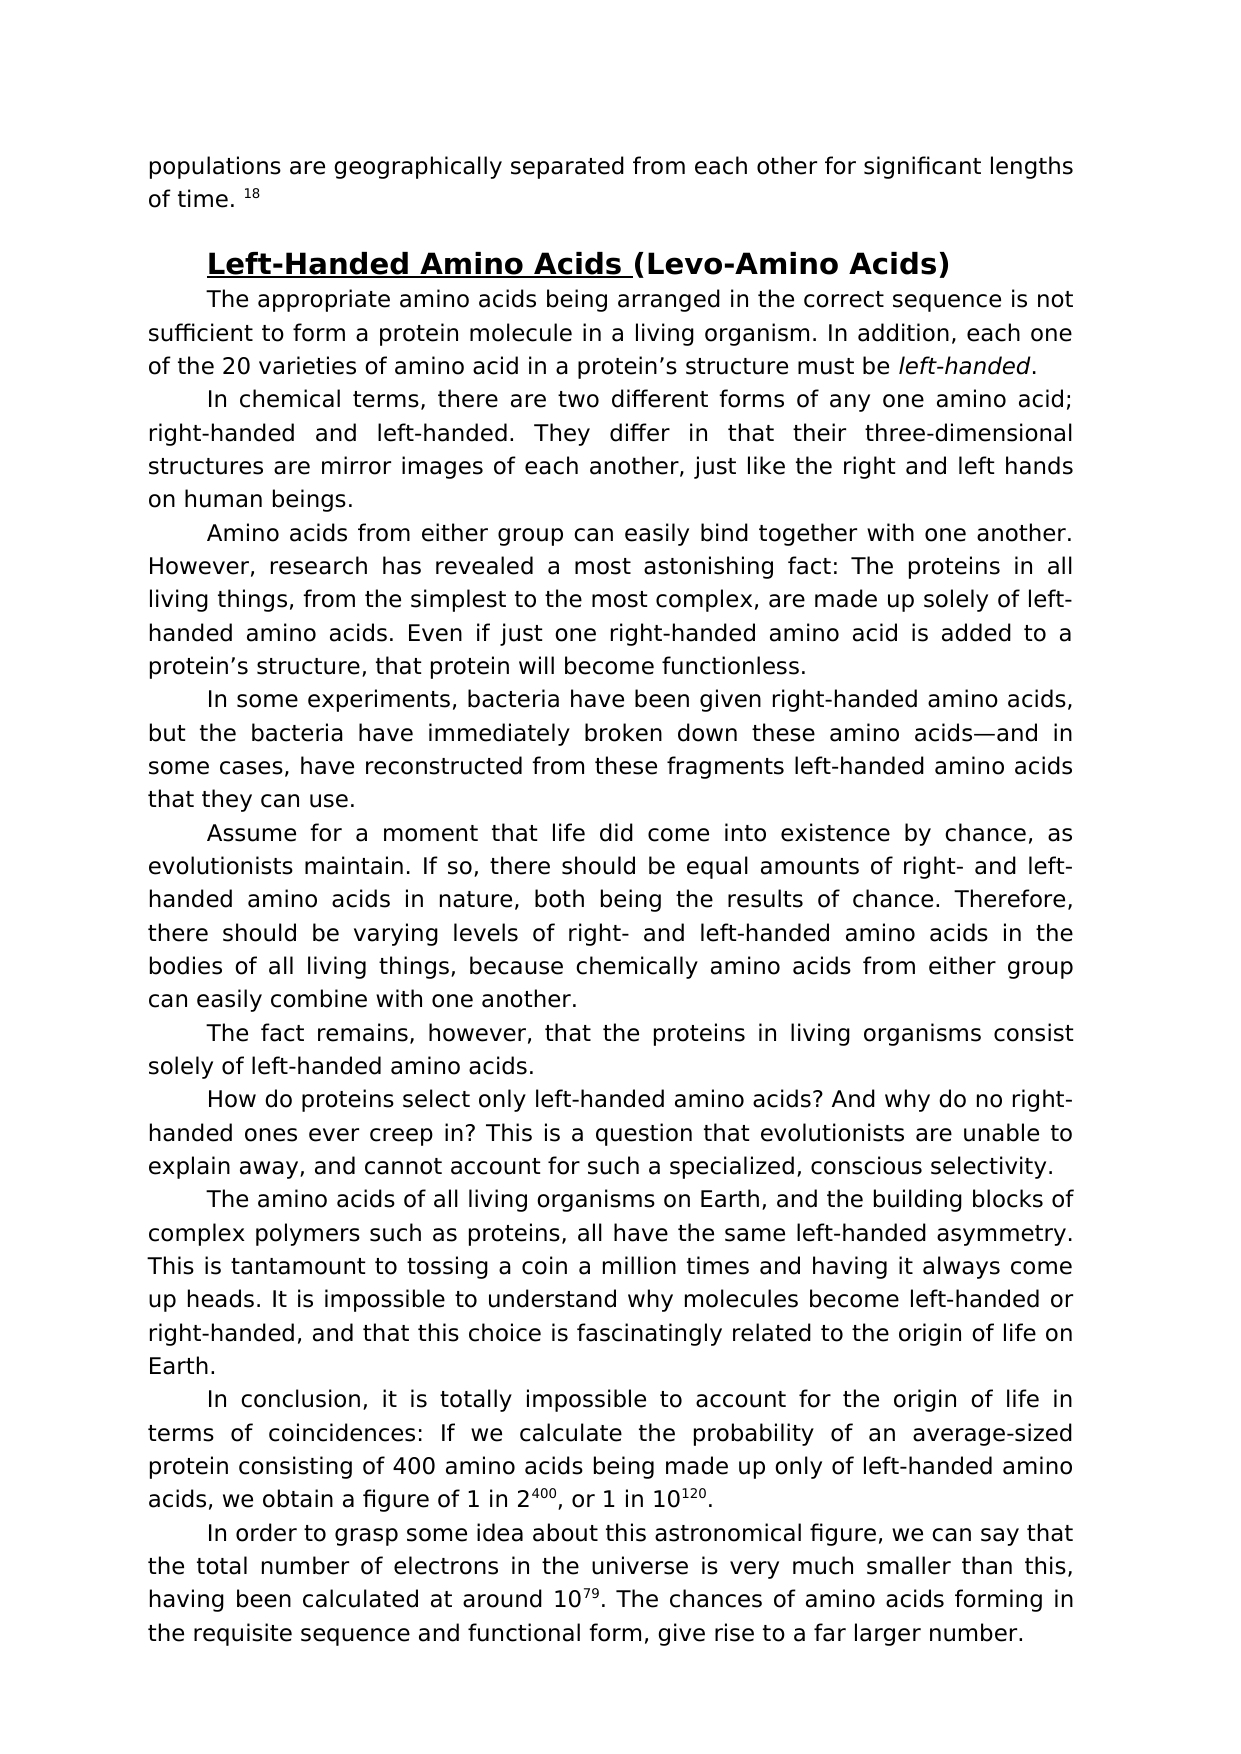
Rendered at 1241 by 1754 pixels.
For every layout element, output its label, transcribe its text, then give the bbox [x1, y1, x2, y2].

text In conclusion, it is totally impossible to account for the origin of life in terms of coincidences: If we calculate the probability of an average-sized protein consisting of 400 amino acids being made up only of left-handed amino acids, we obtain a figure of 1 in 2400, or 1 in 10120. [148, 1381, 1075, 1514]
text How do proteins select only left-handed amino acids? And why do no right-handed ones ever creep in? This is a question that evolutionists are unable to explain away, and cannot account for such a specialized, conscious selectivity. [148, 1081, 1075, 1181]
text In some experiments, bacteria have been given right-handed amino acids, but the bacteria have immediately broken down these amino acids—and in some cases, have reconstructed from these fragments left-handed amino acids that they can use. [148, 681, 1075, 814]
text Amino acids from either group can easily bind together with one another. However, research has revealed a most astonishing fact: The proteins in all living things, from the simplest to the most complex, are made up solely of left-handed amino acids. Even if just one right-handed amino acid is added to a protein’s structure, that protein will become functionless. [148, 514, 1075, 681]
text In order to grasp some idea about this astronomical figure, we can say that the total number of electrons in the universe is very much smaller than this, having been calculated at around 1079. The chances of amino acids forming in the requisite sequence and functional form, give rise to a far larger number. [148, 1514, 1075, 1648]
text populations are geographically separated from each other for significant lengths of time. [148, 148, 1075, 214]
text Assume for a moment that life did come into existence by chance, as evolutionists maintain. If so, there should be equal amounts of right- and left-handed amino acids in nature, both being the results of chance. Therefore, there should be varying levels of right- and left-handed amino acids in the bodies of all living things, because chemically amino acids from either group can easily combine with one another. [148, 814, 1075, 1014]
text Left-Handed Amino Acids (Levo-Amino Acids) [148, 248, 1075, 281]
text The fact remains, however, that the proteins in living organisms consist solely of left-handed amino acids. [148, 1014, 1075, 1081]
text The amino acids of all living organisms on Earth, and the building blocks of complex polymers such as proteins, all have the same left-handed asymmetry. This is tantamount to tossing a coin a million times and having it always come up heads. It is impossible to understand why molecules become left-handed or right-handed, and that this choice is fascinatingly related to the origin of life on Earth. [148, 1181, 1075, 1381]
text In chemical terms, there are two different forms of any one amino acid; right-handed and left-handed. They differ in that their three-dimensional structures are mirror images of each another, just like the right and left hands on human beings. [148, 381, 1075, 514]
text The appropriate amino acids being arranged in the correct sequence is not sufficient to form a protein molecule in a living organism. In addition, each one of the 20 varieties of amino acid in a protein’s structure must be left-handed. [148, 281, 1075, 381]
